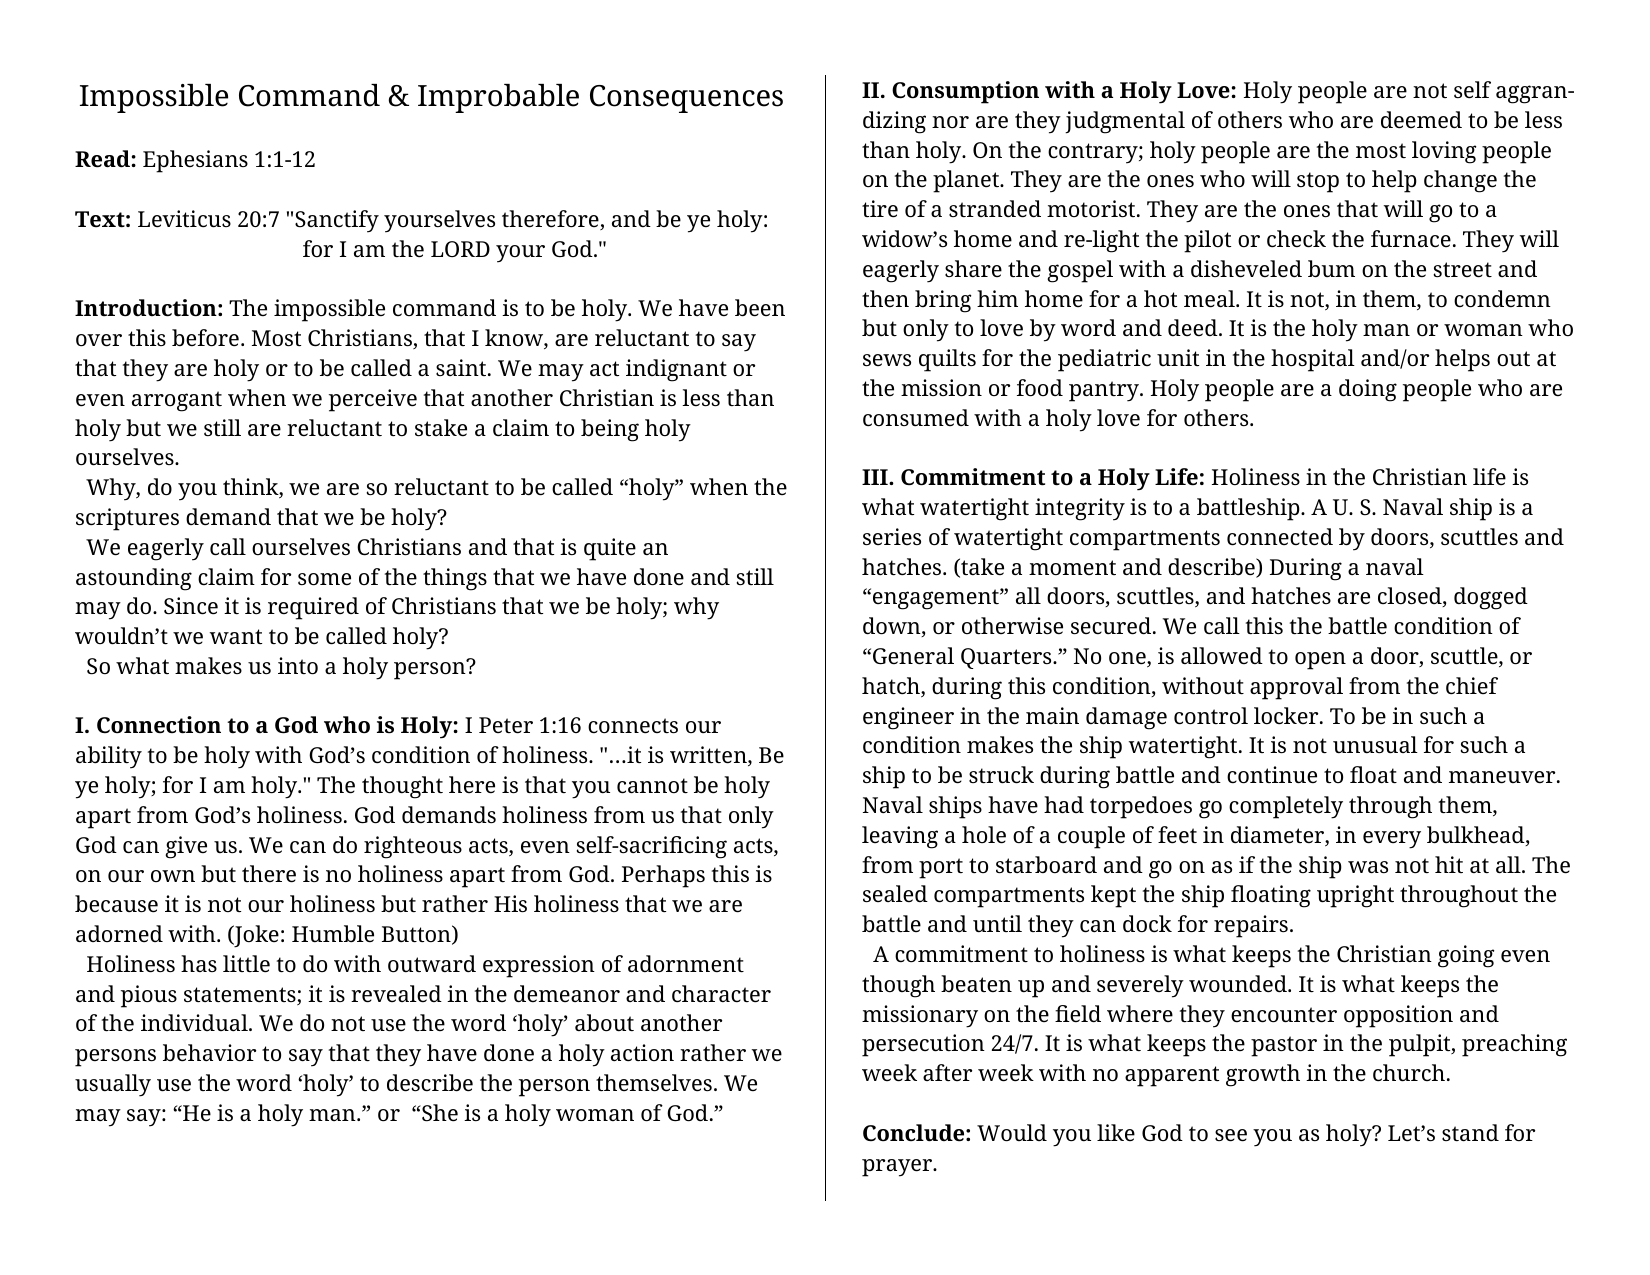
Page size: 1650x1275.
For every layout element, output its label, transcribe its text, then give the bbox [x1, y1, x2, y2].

text Introduction: The impossible command is to be holy. We have been over this before. Most Christians, that I know, are reluctant to say that they are holy or to be called a saint. We may act indignant or even arrogant when we perceive that another Christian is less than holy but we still are reluctant to stake a claim to being holy ourselves. [75, 293, 788, 472]
text Text: Leviticus 20:7 "Sanctify yourselves therefore, and be ye holy: [75, 204, 788, 234]
text Read: Ephesians 1:1-12 [75, 144, 788, 174]
title Impossible Command & Improbable Consequences [75, 75, 788, 115]
text Why, do you think, we are so reluctant to be called “holy” when the scriptures demand that we be holy? [75, 472, 788, 532]
text I. Connection to a God who is Holy: I Peter 1:16 connects our ability to be holy with God’s condition of holiness. "…it is written, Be ye holy; for I am holy." The thought here is that you cannot be holy apart from God’s holiness. God demands holiness from us that only God can give us. We can do righteous acts, even self-sacrificing acts, on our own but there is no holiness apart from God. Perhaps this is because it is not our holiness but rather His holiness that we are adorned with. (Joke: Humble Button) [75, 711, 788, 949]
text for I am the LORD your God." [75, 234, 788, 264]
text II. Consumption with a Holy Love: Holy people are not self aggran-dizing nor are they judgmental of others who are deemed to be less than holy. On the contrary; holy people are the most loving people on the planet. They are the ones who will stop to help change the tire of a stranded motorist. They are the ones that will go to a widow’s home and re-light the pilot or check the furnace. They will eagerly share the gospel with a disheveled bum on the street and then bring him home for a hot meal. It is not, in them, to condemn but only to love by word and deed. It is the holy man or woman who sews quilts for the pediatric unit in the hospital and/or helps out at the mission or food pantry. Holy people are a doing people who are consumed with a holy love for others. [862, 75, 1575, 432]
text Holiness has little to do with outward expression of adornment and pious statements; it is revealed in the demeanor and character of the individual. We do not use the word ‘holy’ about another persons behavior to say that they have done a holy action rather we usually use the word ‘holy’ to describe the person themselves. We may say: “He is a holy man.” or “She is a holy woman of God.” [75, 949, 788, 1128]
text A commitment to holiness is what keeps the Christian going even though beaten up and severely wounded. It is what keeps the missionary on the field where they encounter opposition and persecution 24/7. It is what keeps the pastor in the pulpit, preaching week after week with no apparent growth in the church. [862, 939, 1575, 1088]
text So what makes us into a holy person? [75, 651, 788, 681]
text Conclude: Would you like God to see you as holy? Let’s stand for prayer. [862, 1118, 1575, 1177]
text We eagerly call ourselves Christians and that is quite an astounding claim for some of the things that we have done and still may do. Since it is required of Christians that we be holy; why wouldn’t we want to be called holy? [75, 532, 788, 651]
text III. Commitment to a Holy Life: Holiness in the Christian life is what watertight integrity is to a battleship. A U. S. Naval ship is a series of watertight compartments connected by doors, scuttles and hatches. (take a moment and describe) During a naval “engagement” all doors, scuttles, and hatches are closed, dogged down, or otherwise secured. We call this the battle condition of “General Quarters.” No one, is allowed to open a door, scuttle, or hatch, during this condition, without approval from the chief engineer in the main damage control locker. To be in such a condition makes the ship watertight. It is not unusual for such a ship to be struck during battle and continue to float and maneuver. Naval ships have had torpedoes go completely through them, leaving a hole of a couple of feet in diameter, in every bulkhead, from port to starboard and go on as if the ship was not hit at all. The sealed compartments kept the ship floating upright throughout the battle and until they can dock for repairs. [862, 462, 1575, 939]
